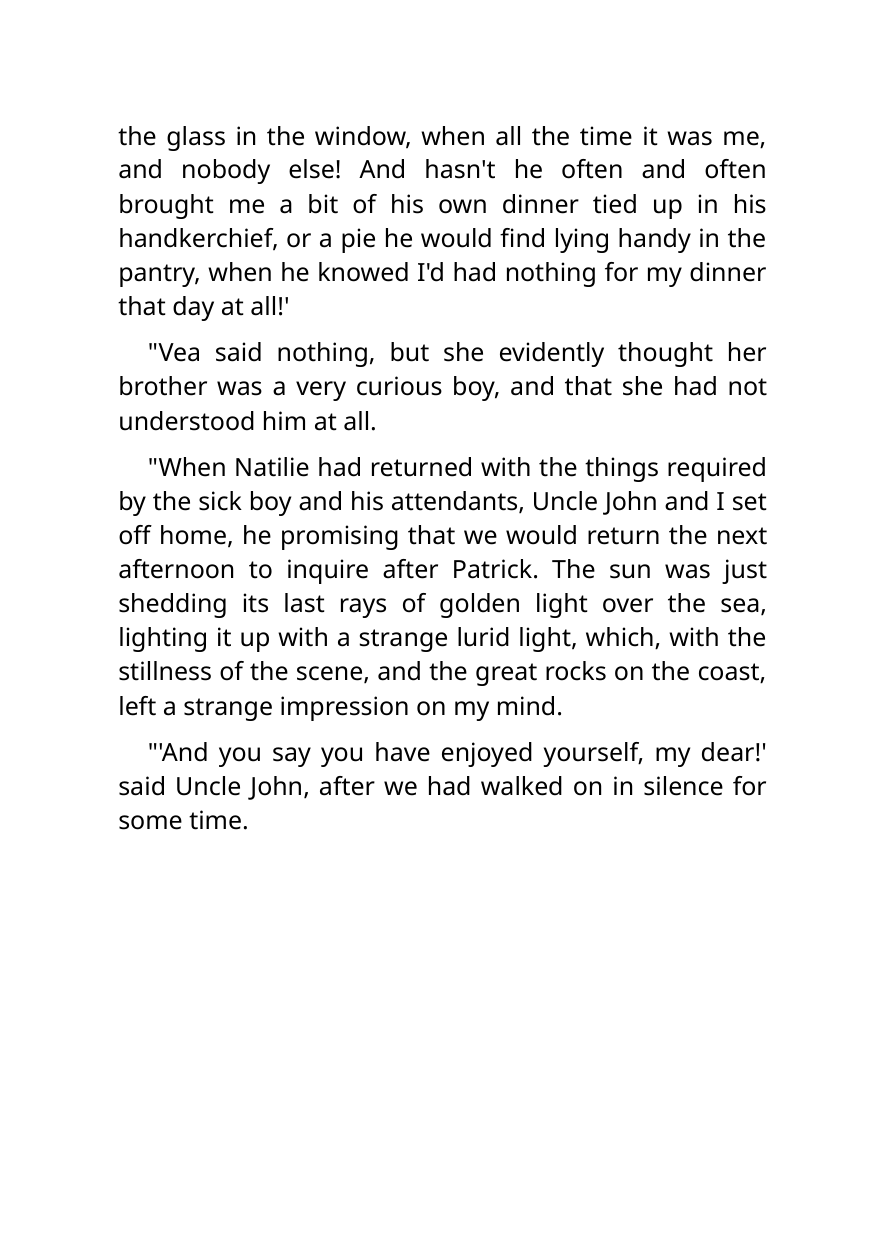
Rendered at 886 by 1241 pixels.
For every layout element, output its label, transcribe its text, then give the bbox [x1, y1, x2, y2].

text "Vea said nothing, but she evidently thought her brother was a very curious boy, and that she had not understood him at all. [118, 335, 768, 437]
text "'And you say you have enjoyed yourself, my dear!' said Uncle John, after we had walked on in silence for some time. [118, 735, 768, 837]
text "When Natilie had returned with the things required by the sick boy and his attendants, Uncle John and I set off home, he promising that we would return the next afternoon to inquire after Patrick. The sun was just shedding its last rays of golden light over the sea, lighting it up with a strange lurid light, which, with the stillness of the scene, and the great rocks on the coast, left a strange impression on my mind. [118, 450, 768, 722]
text the glass in the window, when all the time it was me, and nobody else! And hasn't he often and often brought me a bit of his own dinner tied up in his handkerchief, or a pie he would find lying handy in the pantry, when he knowed I'd had nothing for my dinner that day at all!' [118, 118, 768, 322]
